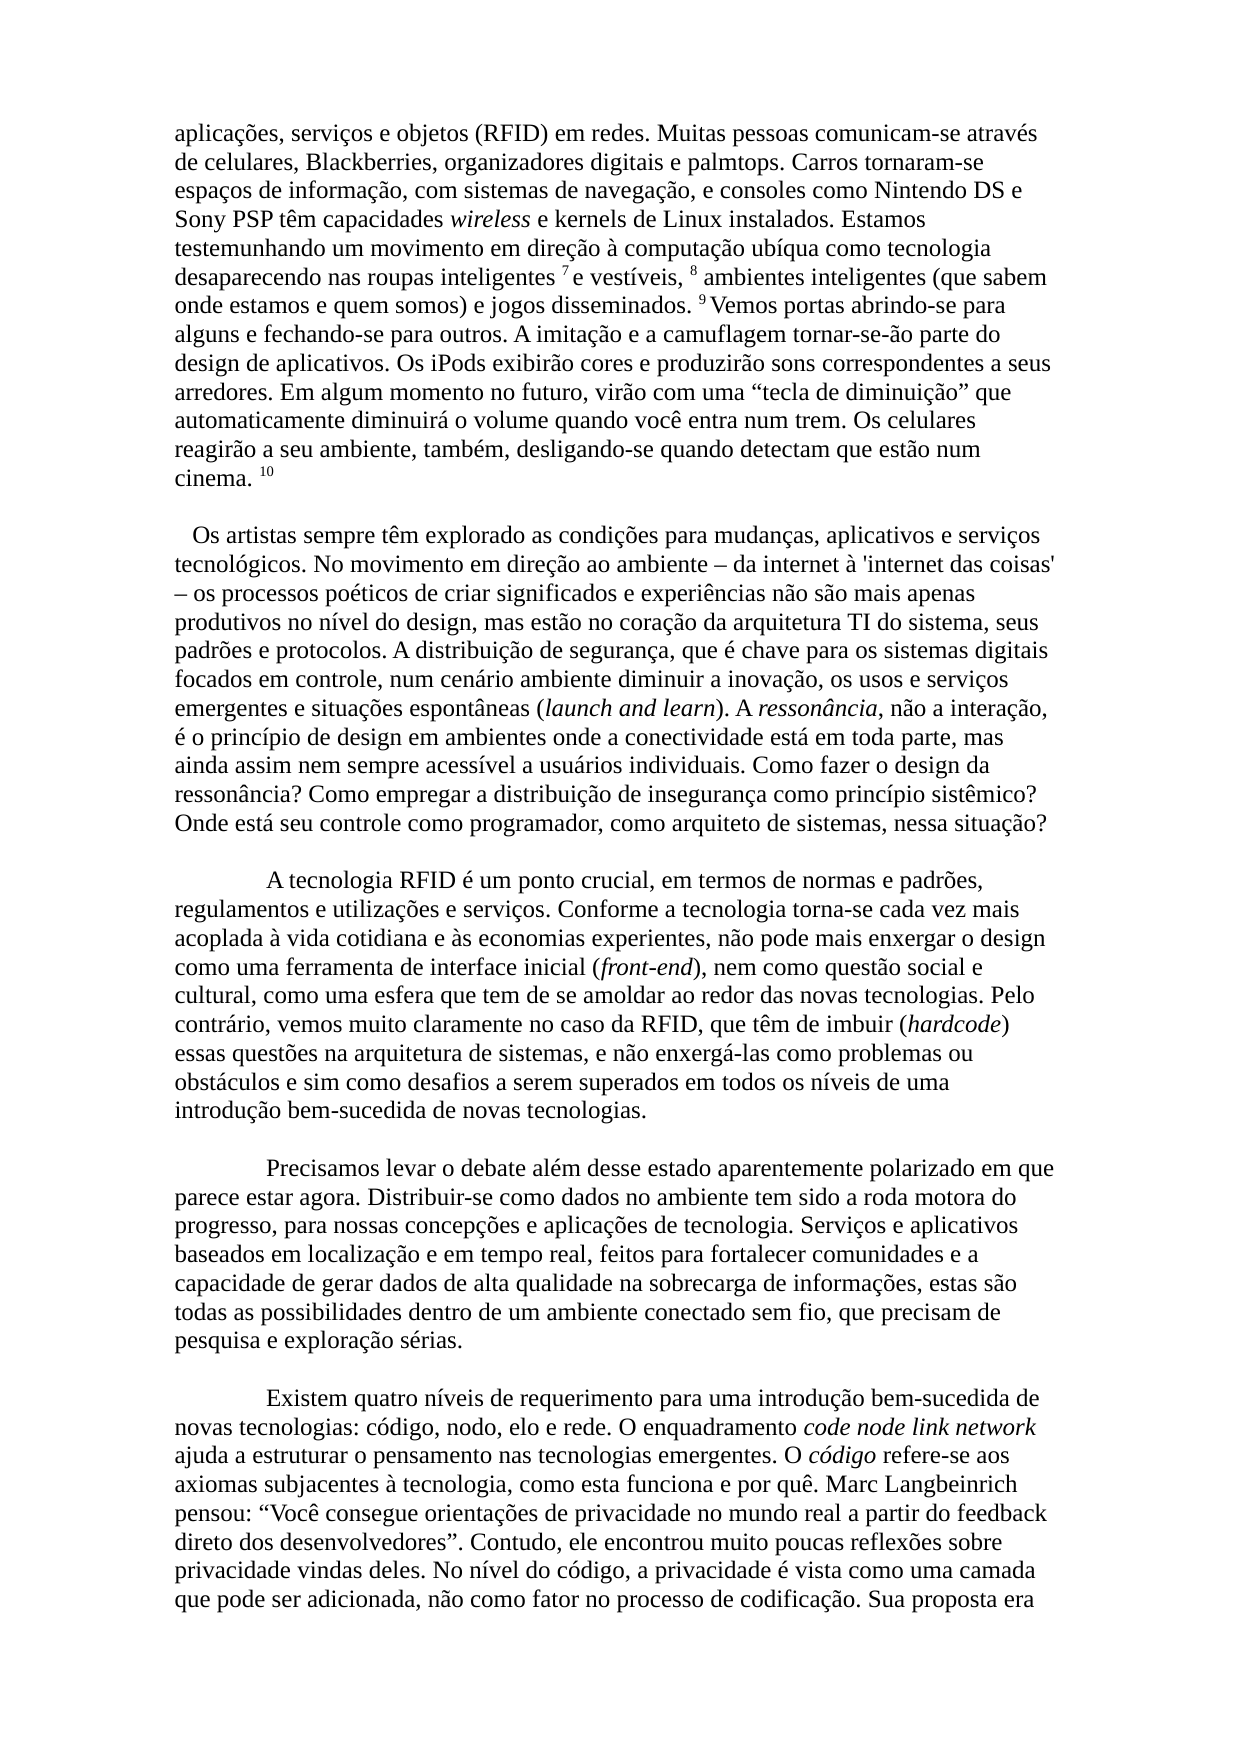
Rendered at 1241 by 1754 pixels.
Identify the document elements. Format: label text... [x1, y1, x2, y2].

text A tecnologia RFID é um ponto crucial, em termos de normas e padrões, regulamentos e utilizações e serviços. Conforme a tecnologia torna-se cada vez mais acoplada à vida cotidiana e às economias experientes, não pode mais enxergar o design como uma ferramenta de interface inicial (front-end), nem como questão social e cultural, como uma esfera que tem de se amoldar ao redor das novas tecnologias. Pelo contrário, vemos muito claramente no caso da RFID, que têm de imbuir (hardcode) essas questões na arquitetura de sistemas, e não enxergá-las como problemas ou obstáculos e sim como desafios a serem superados em todos os níveis de uma introdução bem-sucedida de novas tecnologias. [174, 866, 1061, 1124]
text Os artistas sempre têm explorado as condições para mudanças, aplicativos e serviços tecnológicos. No movimento em direção ao ambiente – da internet à 'internet das coisas' – os processos poéticos de criar significados e experiências não são mais apenas produtivos no nível do design, mas estão no coração da arquitetura TI do sistema, seus padrões e protocolos. A distribuição de segurança, que é chave para os sistemas digitais focados em controle, num cenário ambiente diminuir a inovação, os usos e serviços emergentes e situações espontâneas (launch and learn). A ressonância, não a interação, é o princípio de design em ambientes onde a conectividade está em toda parte, mas ainda assim nem sempre acessível a usuários individuais. Como fazer o design da ressonância? Como empregar a distribuição de insegurança como princípio sistêmico? Onde está seu controle como programador, como arquiteto de sistemas, nessa situação? [174, 521, 1061, 837]
text aplicações, serviços e objetos (RFID) em redes. Muitas pessoas comunicam-se através de celulares, Blackberries, organizadores digitais e palmtops. Carros tornaram-se espaços de informação, com sistemas de navegação, e consoles como Nintendo DS e Sony PSP têm capacidades wireless e kernels de Linux instalados. Estamos testemunhando um movimento em direção à computação ubíqua como tecnologia desaparecendo nas roupas inteligentes 7 e vestíveis, 8 ambientes inteligentes (que sabem onde estamos e quem somos) e jogos disseminados. 9 Vemos portas abrindo-se para alguns e fechando-se para outros. A imitação e a camuflagem tornar-se-ão parte do design de aplicativos. Os iPods exibirão cores e produzirão sons correspondentes a seus arredores. Em algum momento no futuro, virão com uma “tecla de diminuição” que automaticamente diminuirá o volume quando você entra num trem. Os celulares reagirão a seu ambiente, também, desligando-se quando detectam que estão num cinema. 10 [174, 118, 1061, 492]
text Existem quatro níveis de requerimento para uma introdução bem-sucedida de novas tecnologias: código, nodo, elo e rede. O enquadramento code node link network ajuda a estruturar o pensamento nas tecnologias emergentes. O código refere-se aos axiomas subjacentes à tecnologia, como esta funciona e por quê. Marc Langbeinrich pensou: “Você consegue orientações de privacidade no mundo real a partir do feedback direto dos desenvolvedores”. Contudo, ele encontrou muito poucas reflexões sobre privacidade vindas deles. No nível do código, a privacidade é vista como uma camada que pode ser adicionada, não como fator no processo de codificação. Sua proposta era [174, 1383, 1061, 1613]
text Precisamos levar o debate além desse estado aparentemente polarizado em que parece estar agora. Distribuir-se como dados no ambiente tem sido a roda motora do progresso, para nossas concepções e aplicações de tecnologia. Serviços e aplicativos baseados em localização e em tempo real, feitos para fortalecer comunidades e a capacidade de gerar dados de alta qualidade na sobrecarga de informações, estas são todas as possibilidades dentro de um ambiente conectado sem fio, que precisam de pesquisa e exploração sérias. [174, 1153, 1061, 1354]
